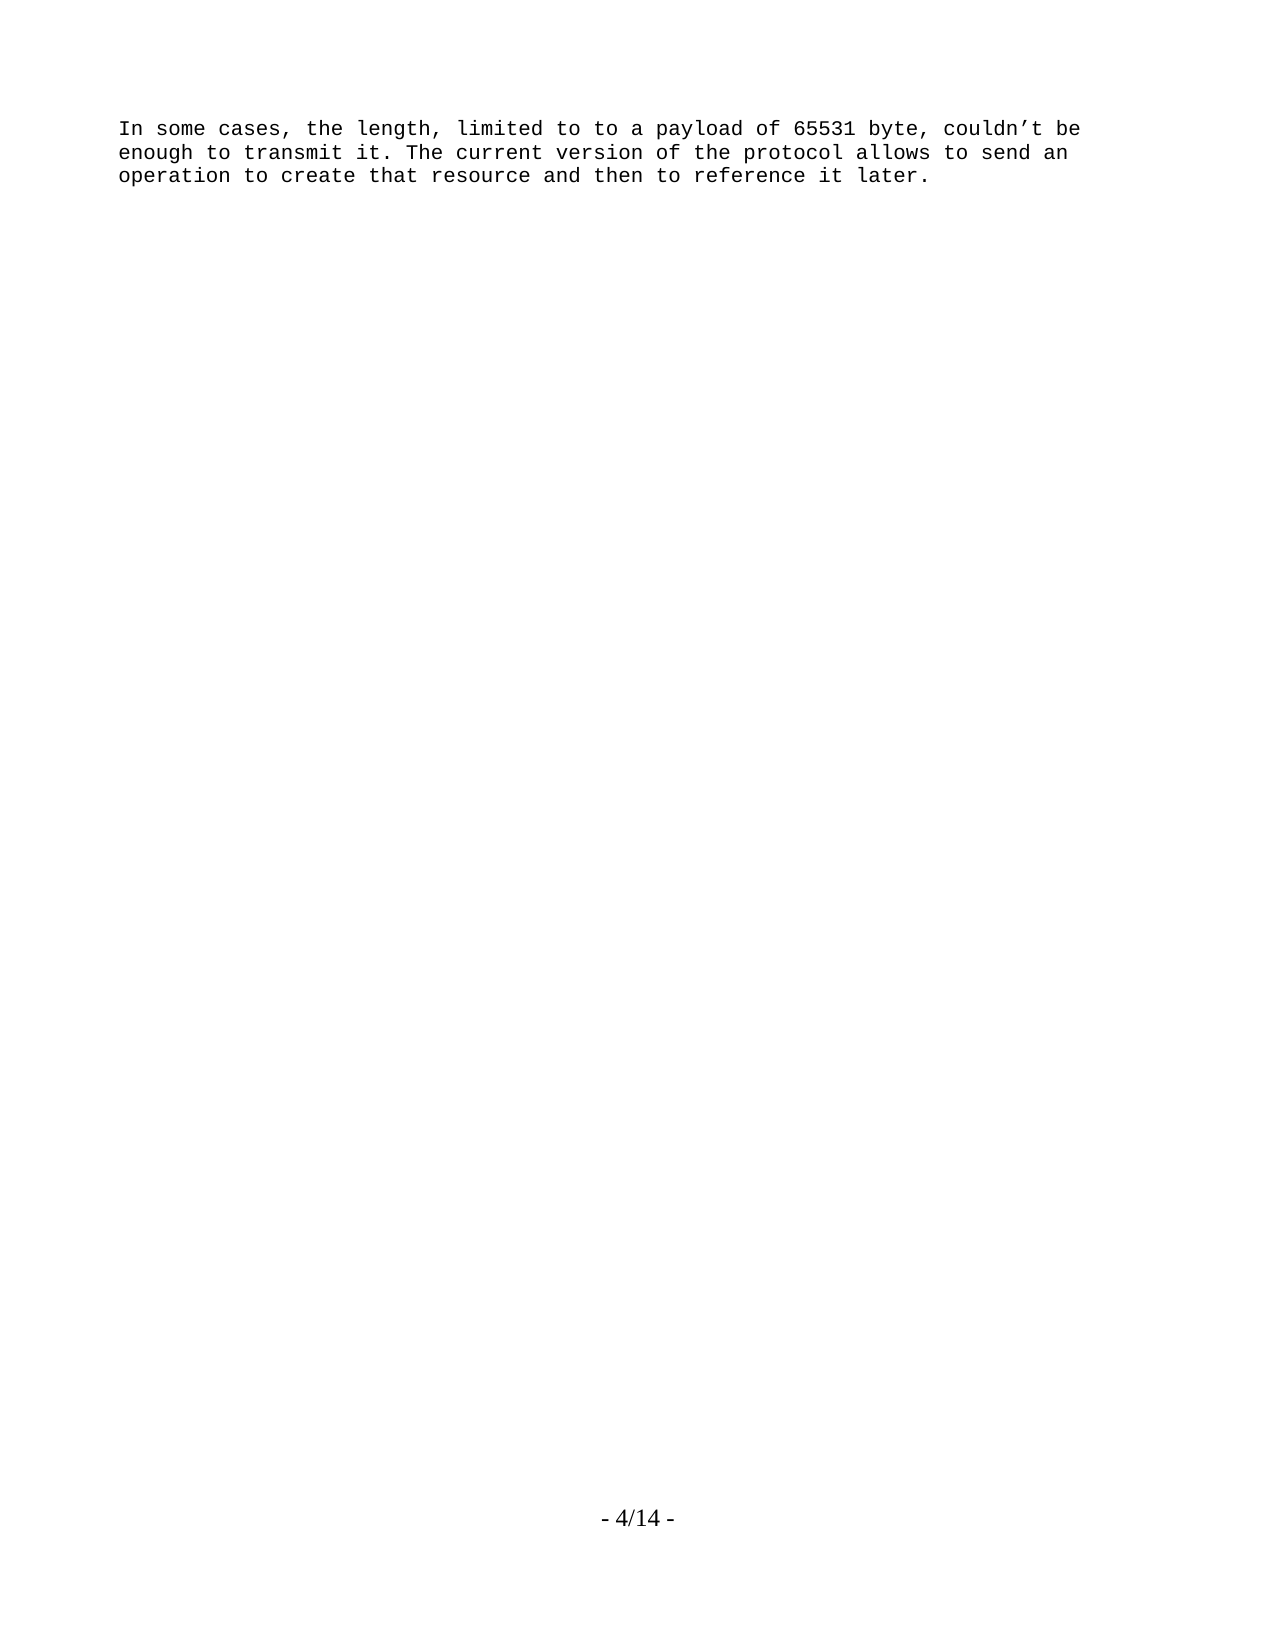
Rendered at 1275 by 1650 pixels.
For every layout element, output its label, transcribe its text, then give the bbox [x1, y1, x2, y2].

text In some cases, the length, limited to to a payload of 65531 byte, couldn’t be enough to transmit it. The current version of the protocol allows to send an operation to create that resource and then to reference it later. [118, 118, 1157, 189]
